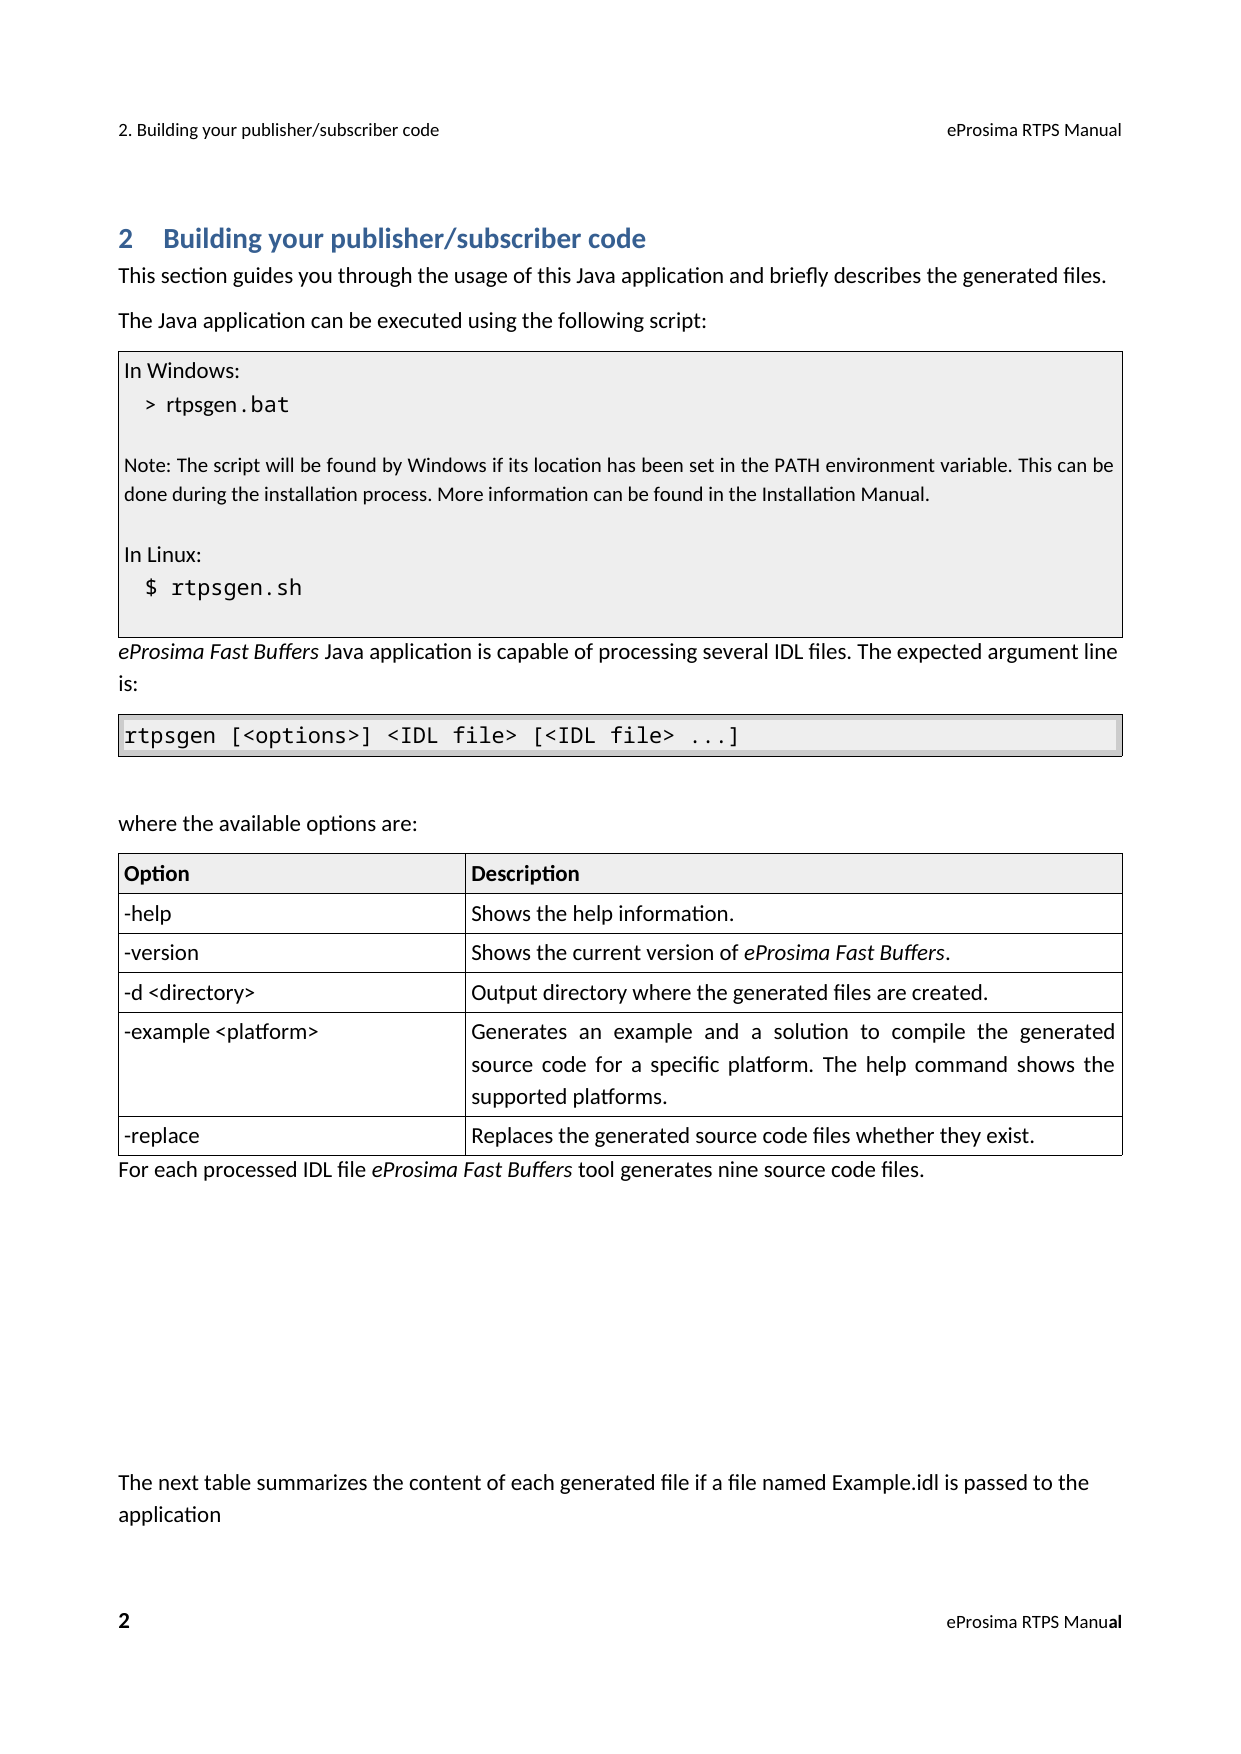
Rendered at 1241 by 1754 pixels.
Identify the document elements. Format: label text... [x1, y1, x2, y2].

table_cell -d <directory> [119, 973, 465, 1012]
table_cell -help [119, 894, 465, 932]
table_header In Windows: > rtpsgen.bat Note: The script will be found by Windows if its location has been set in the PATH environment variable. This can be done during the installation process. More information can be found in the Installation Manual. In Linux: $ rtpsgen.sh [119, 352, 1122, 637]
text The Java application can be executed using the following script: [118, 306, 1122, 334]
text For each processed IDL file eProsima Fast Buffers tool generates nine source code files. [118, 1156, 1122, 1183]
text eProsima Fast Buffers Java application is capable of processing several IDL files. The expected argument line is: [118, 638, 1122, 697]
table_cell Shows the help information. [466, 894, 1122, 932]
table_header Option [119, 854, 465, 893]
table_cell -version [119, 934, 465, 972]
text The next table summarizes the content of each generated file if a file named Example.idl is passed to the application [118, 1468, 1122, 1528]
table_cell Generates an example and a solution to compile the generated source code for a specific platform. The help command shows the supported platforms. [466, 1013, 1122, 1116]
table_cell -example <platform> [119, 1013, 465, 1116]
table_cell Replaces the generated source code files whether they exist. [466, 1117, 1122, 1155]
text This section guides you through the usage of this Java application and briefly describes the generated files. [118, 261, 1122, 289]
table_cell -replace [119, 1117, 465, 1155]
table_header Description [466, 854, 1122, 893]
table_cell Shows the current version of eProsima Fast Buffers. [466, 934, 1122, 972]
table_cell Output directory where the generated files are created. [466, 973, 1122, 1012]
table_header rtpsgen [<options>] <IDL file> [<IDL file> ...] [119, 715, 1122, 756]
subtitle Building your publisher/subscriber code [118, 221, 1122, 256]
text where the available options are: [118, 809, 1122, 837]
